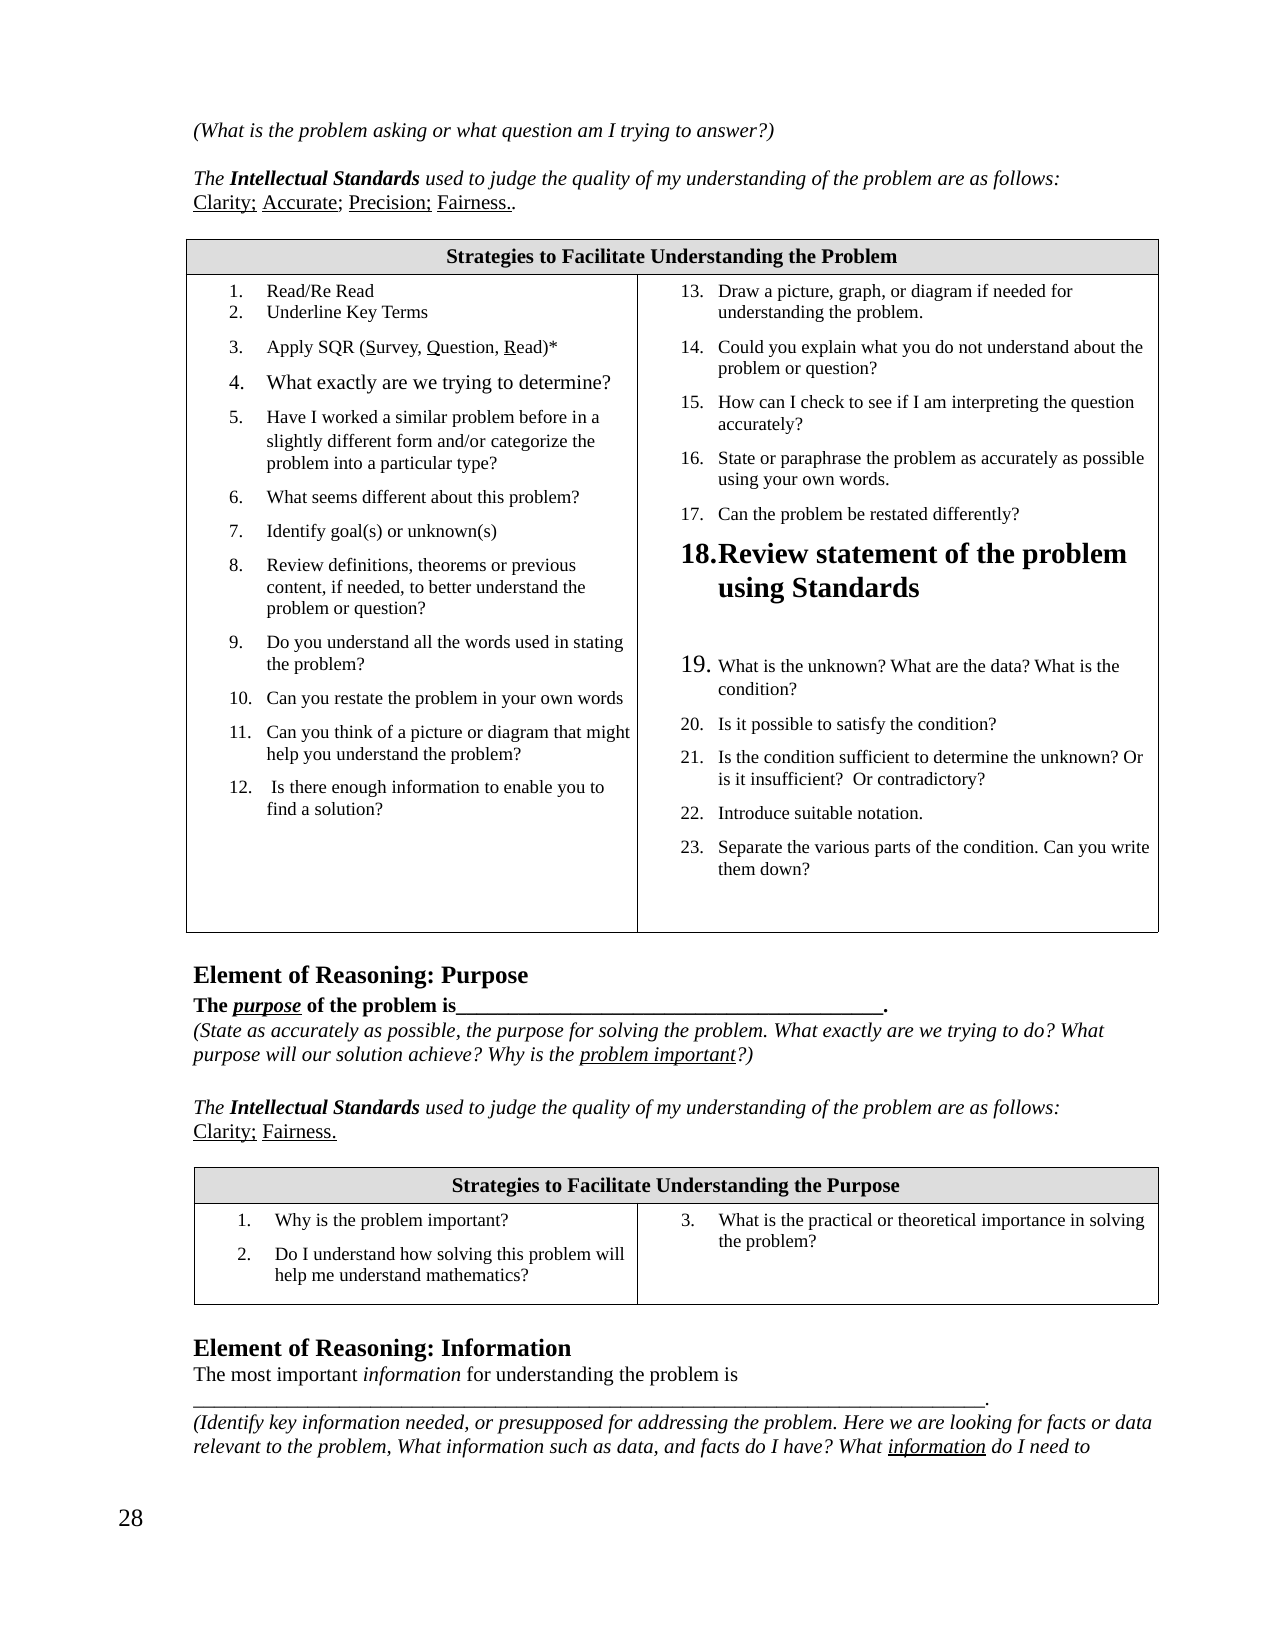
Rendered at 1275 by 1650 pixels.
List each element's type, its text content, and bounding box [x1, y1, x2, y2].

table_cell Why is the problem important? Do I understand how solving this problem will help me understand mathematics? [195, 1204, 637, 1304]
text (State as accurately as possible, the purpose for solving the problem. What exactly are we trying to do? What purpose will our solution achieve? Why is the problem important?) [118, 1018, 1157, 1066]
table_header Strategies to Facilitate Understanding the Purpose [195, 1168, 1158, 1203]
table_header Strategies to Facilitate Understanding the Problem [187, 240, 1158, 274]
table_cell What is the practical or theoretical importance in solving the problem? [638, 1204, 1158, 1304]
text The purpose of the problem is_________________________________________. [118, 989, 1157, 1018]
text The Intellectual Standards used to judge the quality of my understanding of the problem are as follows: [118, 166, 1157, 190]
text Element of Reasoning: Purpose [118, 960, 1157, 989]
text The Intellectual Standards used to judge the quality of my understanding of the problem are as follows: [118, 1095, 1157, 1119]
text Element of Reasoning: Information [118, 1333, 1157, 1361]
text Clarity; Accurate; Precision; Fairness.. [118, 190, 1157, 214]
table_cell Read/Re Read Underline Key Terms Apply SQR (Survey, Question, Read)* What exactly are we trying to determine? Have I worked a similar problem before in a slightly different form and/or categorize the problem into a particular type? What seems different about this problem? Identify goal(s) or unknown(s) Review definitions, theorems or previous content, if needed, to better understand the problem or question? Do you understand all the words used in stating the problem? Can you restate the problem in your own words Can you think of a picture or diagram that might help you understand the problem? Is there enough information to enable you to find a solution? [187, 275, 637, 932]
text The most important information for understanding the problem is ____________________________________________________________________________. [118, 1361, 1157, 1409]
table_cell Draw a picture, graph, or diagram if needed for understanding the problem. Could you explain what you do not understand about the problem or question? How can I check to see if I am interpreting the question accurately? State or paraphrase the problem as accurately as possible using your own words. Can the problem be restated differently? Review statement of the problem using Standards What is the unknown? What are the data? What is the condition? Is it possible to satisfy the condition? Is the condition sufficient to determine the unknown? Or is it insufficient? Or contradictory? Introduce suitable notation. Separate the various parts of the condition. Can you write them down? [638, 275, 1158, 932]
text (What is the problem asking or what question am I trying to answer?) [118, 118, 1157, 142]
text Clarity; Fairness. [118, 1119, 1157, 1143]
text (Identify key information needed, or presupposed for addressing the problem. Here we are looking for facts or data relevant to the problem, What information such as data, and facts do I have? What information do I need to [118, 1409, 1157, 1458]
